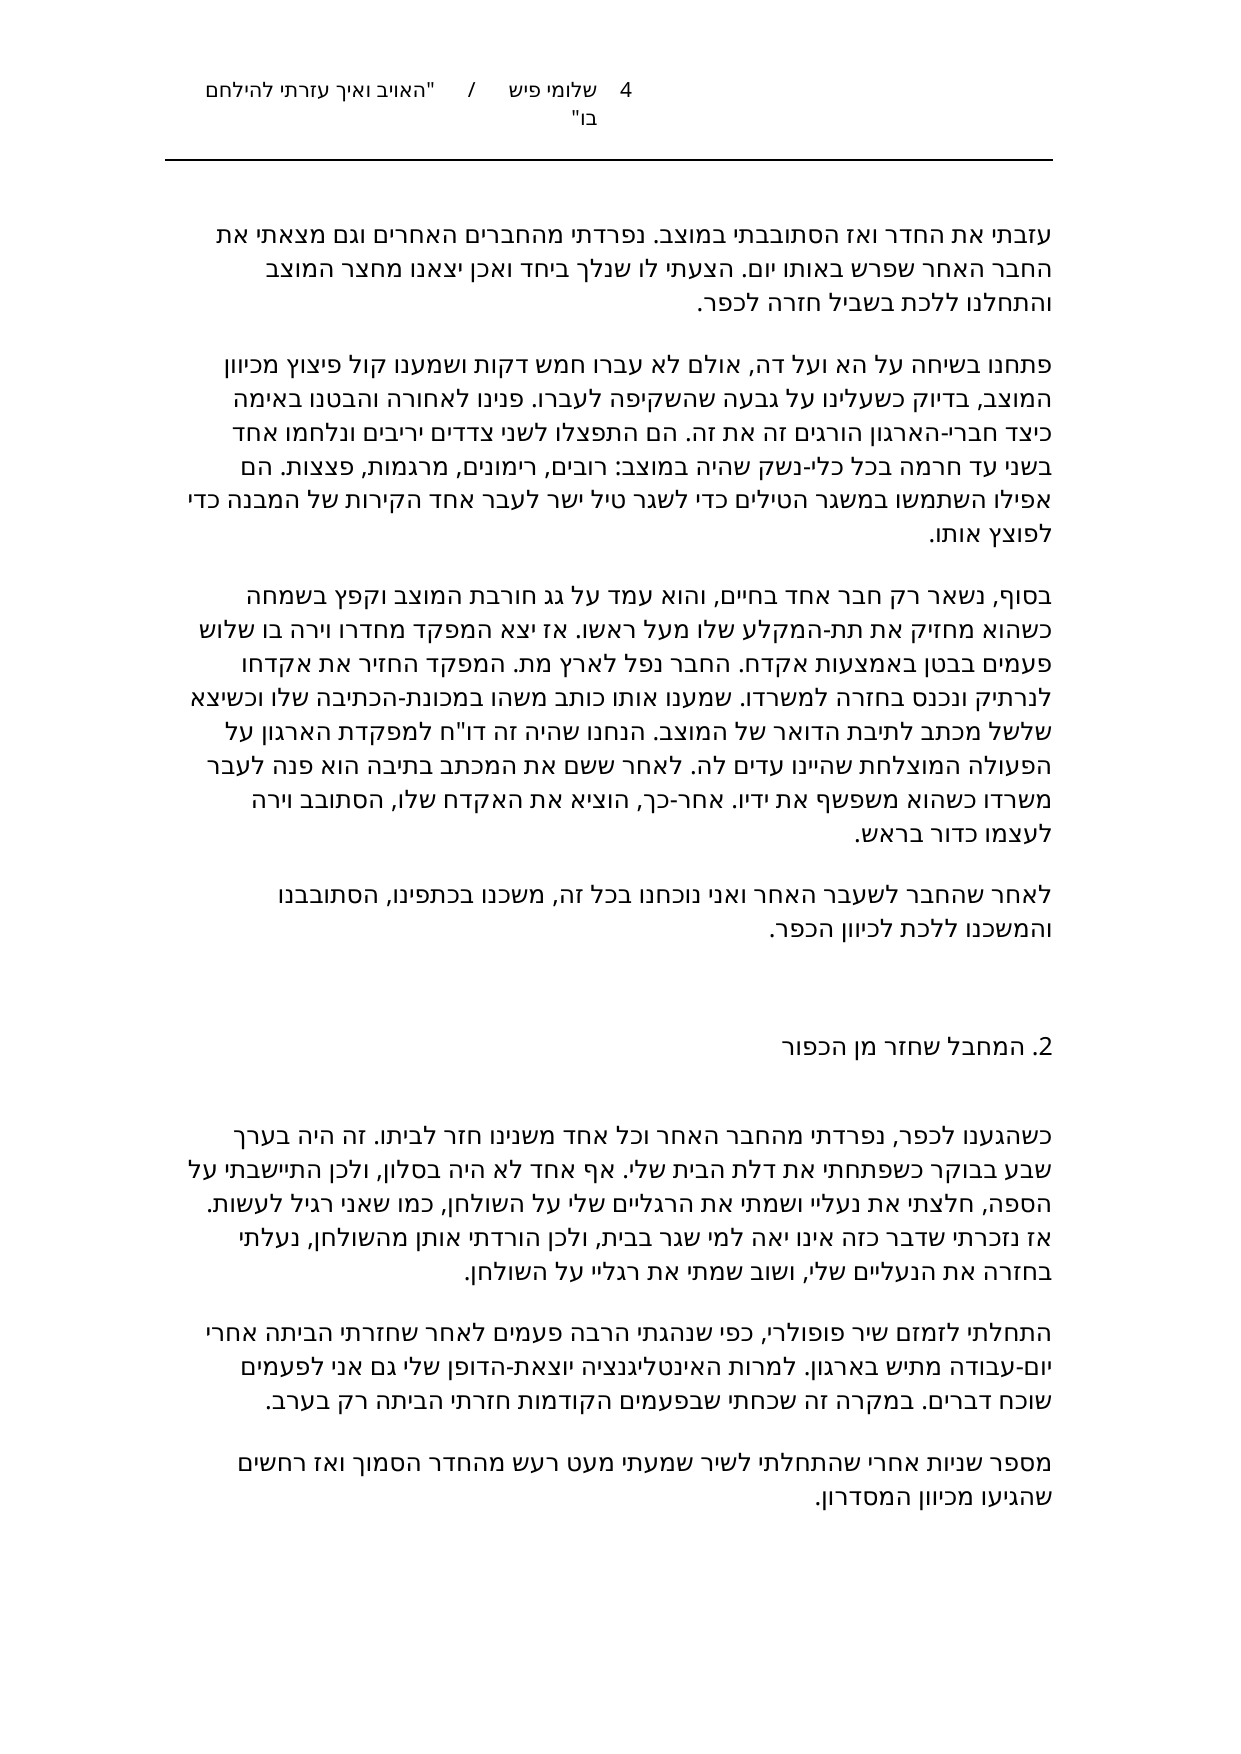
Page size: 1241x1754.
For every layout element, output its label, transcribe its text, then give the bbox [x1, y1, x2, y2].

text בסוף, נשאר רק חבר אחד בחיים, והוא עמד על גג חורבת המוצב וקפץ בשמחה כשהוא מחזיק את תת-המקלע שלו מעל ראשו. אז יצא המפקד מחדרו וירה בו שלוש פעמים בבטן באמצעות אקדח. החבר נפל לארץ מת. המפקד החזיר את אקדחו לנרתיק ונכנס בחזרה למשרדו. שמענו אותו כותב משהו במכונת-הכתיבה שלו וכשיצא שלשל מכתב לתיבת הדואר של המוצב. הנחנו שהיה זה דו"ח למפקדת הארגון על הפעולה המוצלחת שהיינו עדים לה. לאחר ששם את המכתב בתיבה הוא פנה לעבר משרדו כשהוא משפשף את ידיו. אחר-כך, הוציא את האקדח שלו, הסתובב וירה לעצמו כדור בראש. [187, 578, 1053, 849]
text עזבתי את החדר ואז הסתובבתי במוצב. נפרדתי מהחברים האחרים וגם מצאתי את החבר האחר שפרש באותו יום. הצעתי לו שנלך ביחד ואכן יצאנו מחצר המוצב והתחלנו ללכת בשביל חזרה לכפר. [187, 217, 1053, 318]
text 2. המחבל שחזר מן הכפור [187, 1028, 1053, 1062]
text מספר שניות אחרי שהתחלתי לשיר שמעתי מעט רעש מהחדר הסמוך ואז רחשים שהגיעו מכיוון המסדרון. [187, 1444, 1053, 1512]
text פתחנו בשיחה על הא ועל דה, אולם לא עברו חמש דקות ושמענו קול פיצוץ מכיוון המוצב, בדיוק כשעלינו על גבעה שהשקיפה לעברו. פנינו לאחורה והבטנו באימה כיצד חברי-הארגון הורגים זה את זה. הם התפצלו לשני צדדים יריבים ונלחמו אחד בשני עד חרמה בכל כלי-נשק שהיה במוצב: רובים, רימונים, מרגמות, פצצות. הם אפילו השתמשו במשגר הטילים כדי לשגר טיל ישר לעבר אחד הקירות של המבנה כדי לפוצץ אותו. [187, 346, 1053, 550]
text לאחר שהחבר לשעבר האחר ואני נוכחנו בכל זה, משכנו בכתפינו, הסתובבנו והמשכנו ללכת לכיוון הכפר. [187, 877, 1053, 945]
text התחלתי לזמזם שיר פופולרי, כפי שנהגתי הרבה פעמים לאחר שחזרתי הביתה אחרי יום-עבודה מתיש בארגון. למרות האינטליגנציה יוצאת-הדופן שלי גם אני לפעמים שוכח דברים. במקרה זה שכחתי שבפעמים הקודמות חזרתי הביתה רק בערב. [187, 1315, 1053, 1417]
text כשהגענו לכפר, נפרדתי מהחבר האחר וכל אחד משנינו חזר לביתו. זה היה בערך שבע בבוקר כשפתחתי את דלת הבית שלי. אף אחד לא היה בסלון, ולכן התיישבתי על הספה, חלצתי את נעליי ושמתי את הרגליים שלי על השולחן, כמו שאני רגיל לעשות. אז נזכרתי שדבר כזה אינו יאה למי שגר בבית, ולכן הורדתי אותן מהשולחן, נעלתי בחזרה את הנעליים שלי, ושוב שמתי את רגליי על השולחן. [187, 1117, 1053, 1287]
